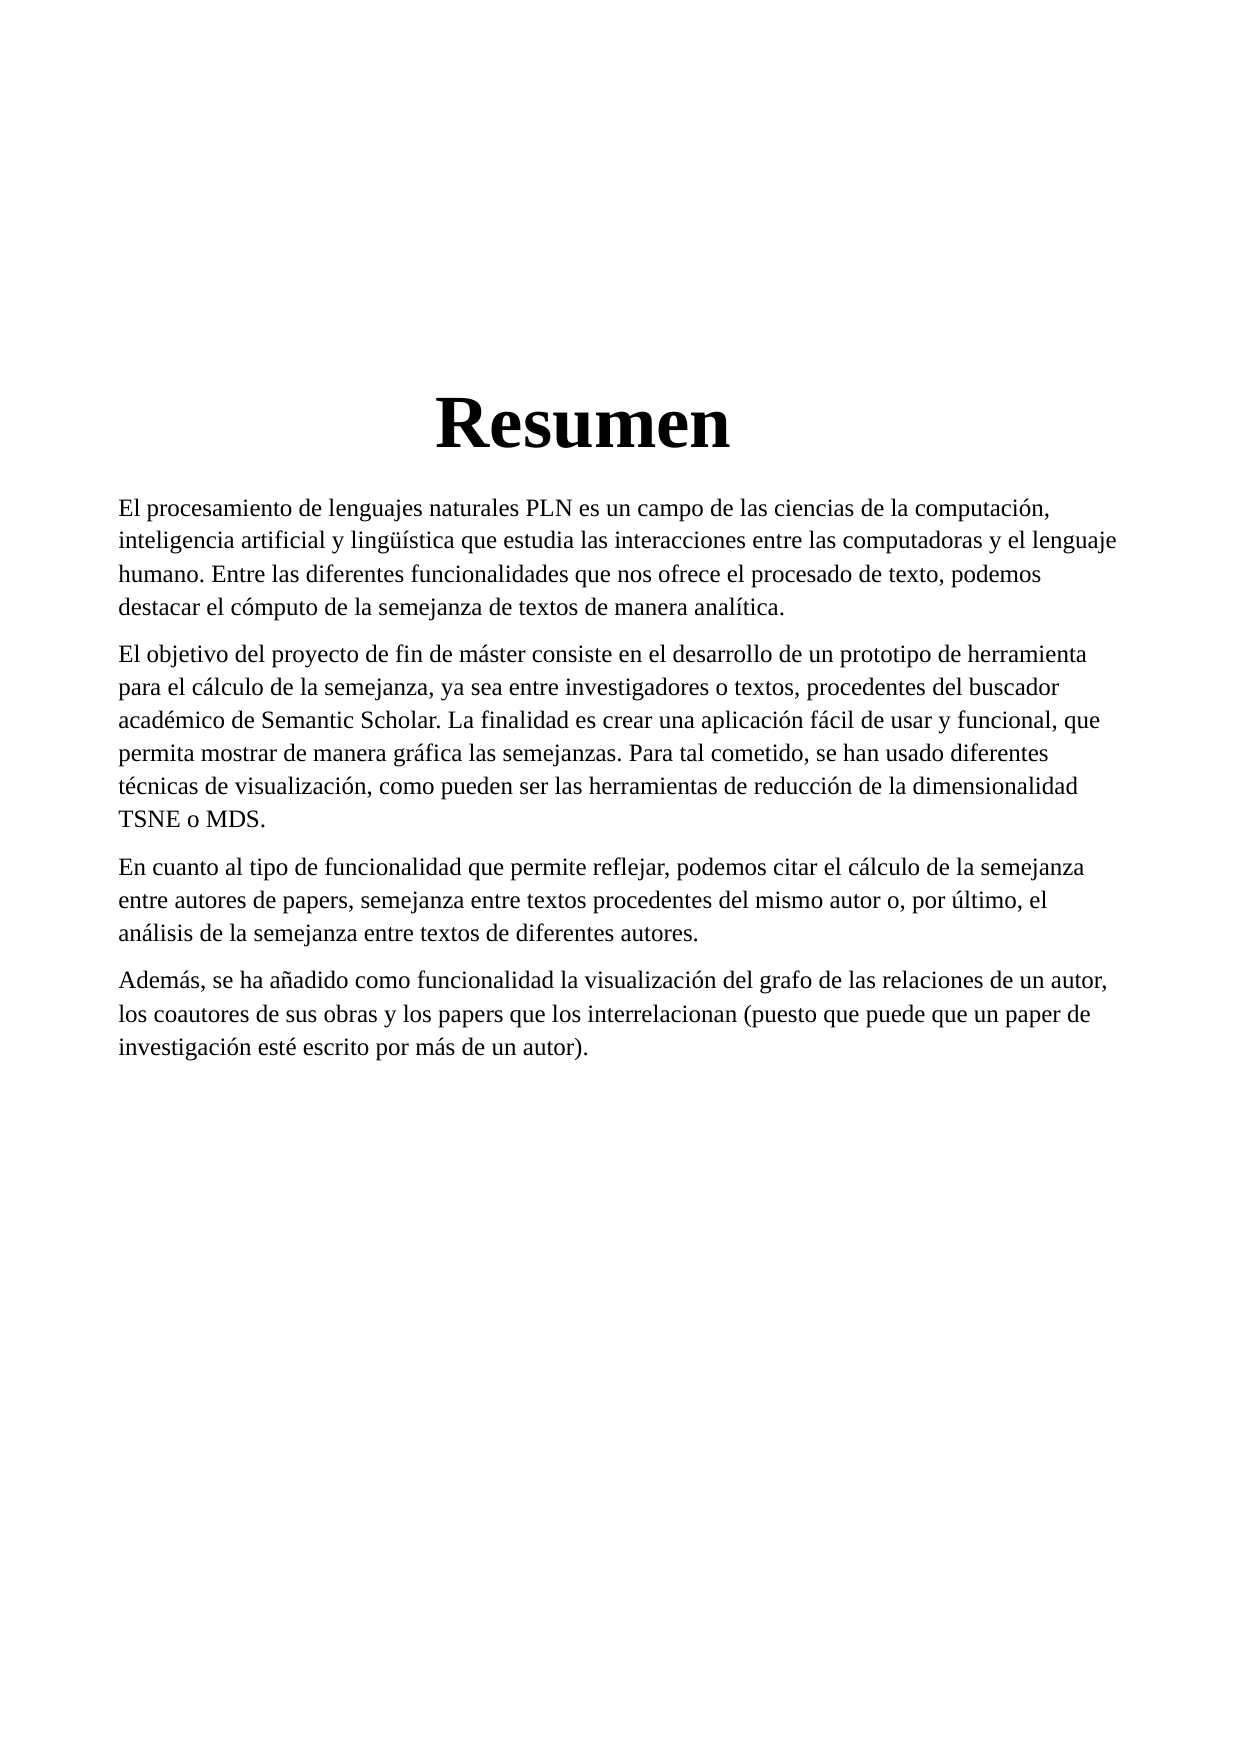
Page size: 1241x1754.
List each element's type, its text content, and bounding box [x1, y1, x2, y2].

text El procesamiento de lenguajes naturales PLN es un campo de las ciencias de la computación, inteligencia artificial y lingüística que estudia las interacciones entre las computadoras y el lenguaje humano. Entre las diferentes funcionalidades que nos ofrece el procesado de texto, podemos destacar el cómputo de la semejanza de textos de manera analítica. [118, 493, 1122, 620]
text En cuanto al tipo de funcionalidad que permite reflejar, podemos citar el cálculo de la semejanza entre autores de papers, semejanza entre textos procedentes del mismo autor o, por último, el análisis de la semejanza entre textos de diferentes autores. [118, 852, 1122, 947]
text Resumen [118, 378, 1122, 464]
text El objetivo del proyecto de fin de máster consiste en el desarrollo de un prototipo de herramienta para el cálculo de la semejanza, ya sea entre investigadores o textos, procedentes del buscador académico de Semantic Scholar. La finalidad es crear una aplicación fácil de usar y funcional, que permita mostrar de manera gráfica las semejanzas. Para tal cometido, se han usado diferentes técnicas de visualización, como pueden ser las herramientas de reducción de la dimensionalidad TSNE o MDS. [118, 639, 1122, 833]
text Además, se ha añadido como funcionalidad la visualización del grafo de las relaciones de un autor, los coautores de sus obras y los papers que los interrelacionan (puesto que puede que un paper de investigación esté escrito por más de un autor). [118, 966, 1122, 1060]
